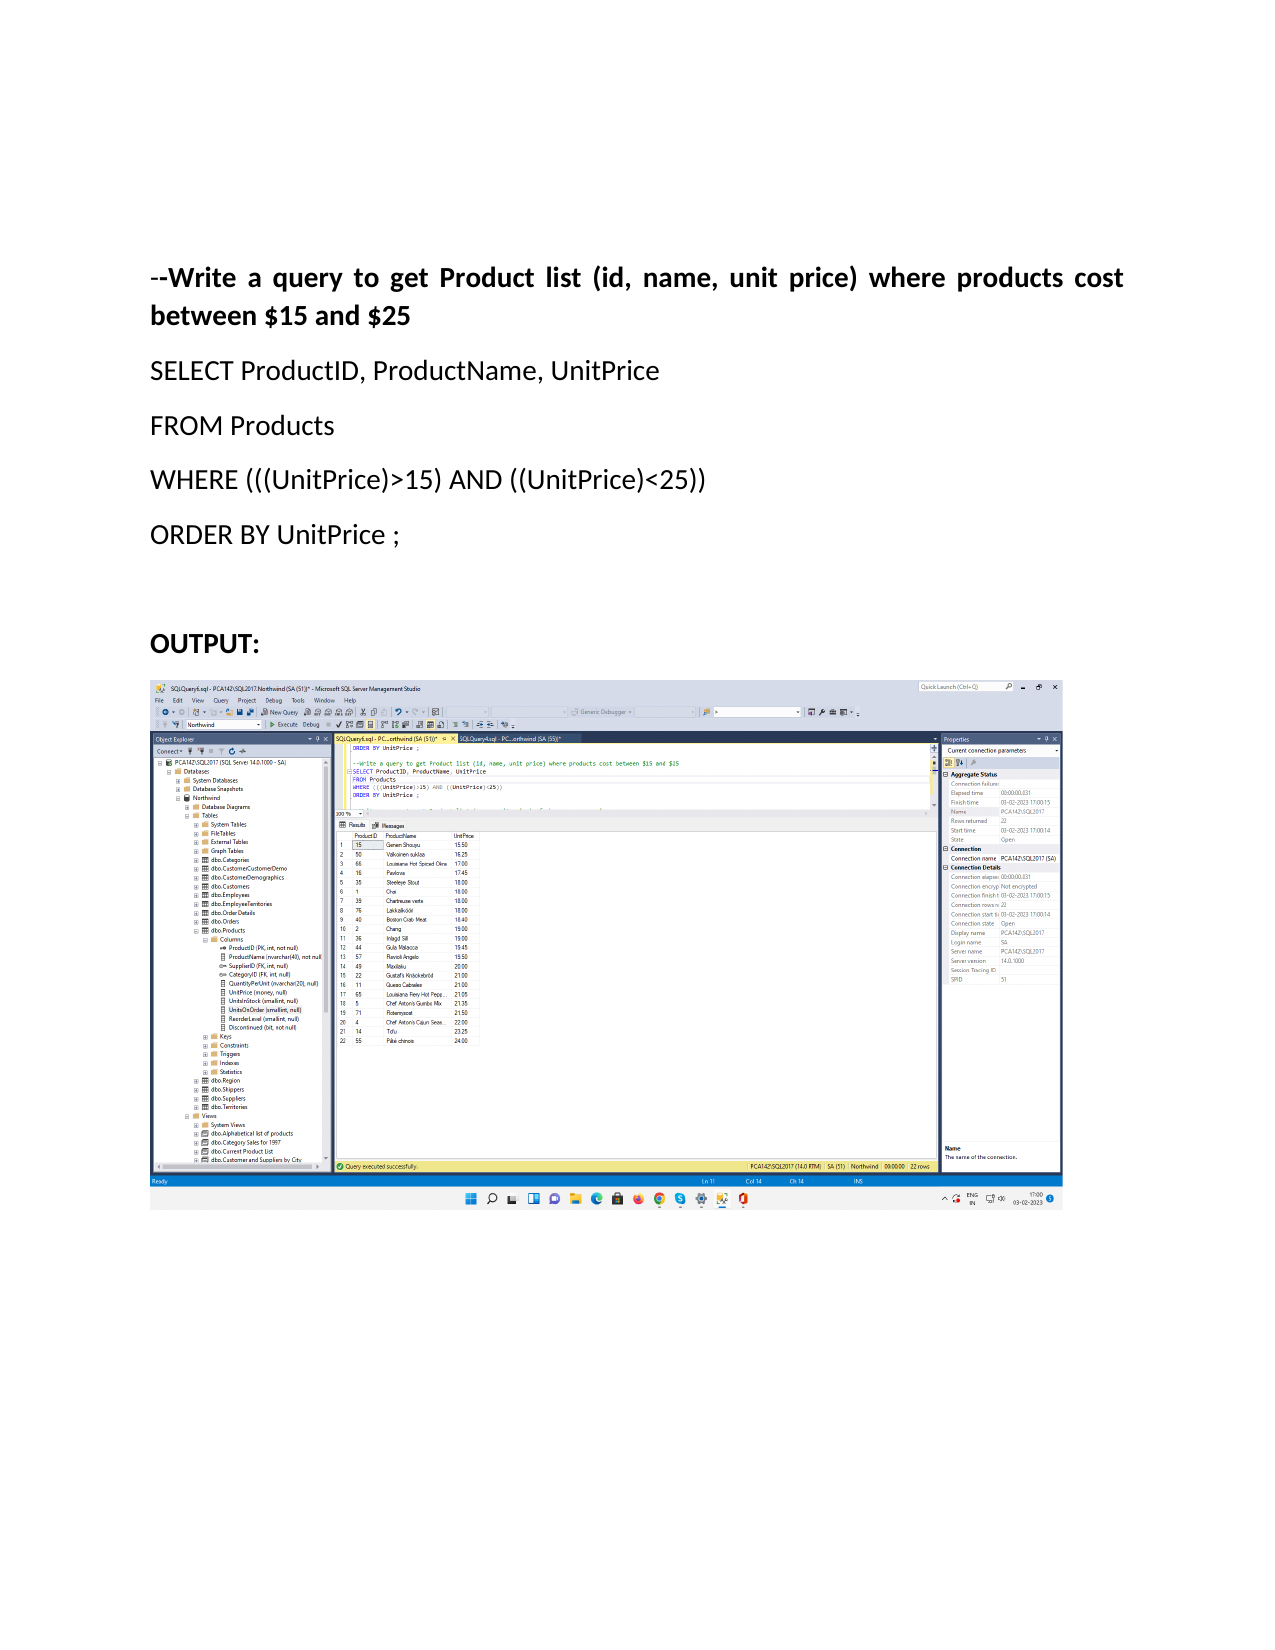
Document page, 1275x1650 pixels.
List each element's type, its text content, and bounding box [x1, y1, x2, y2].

text FROM Products [150, 407, 1125, 442]
text WHERE (((UnitPrice)>15) AND ((UnitPrice)<25)) [150, 461, 1125, 497]
text ORDER BY UnitPrice ; [150, 516, 1125, 552]
text OUTPUT: [150, 626, 1125, 661]
text --Write a query to get Product list (id, name, unit price) where products cost between $15 and $25 [150, 259, 1125, 333]
text SELECT ProductID, ProductName, UnitPrice [150, 352, 1125, 388]
